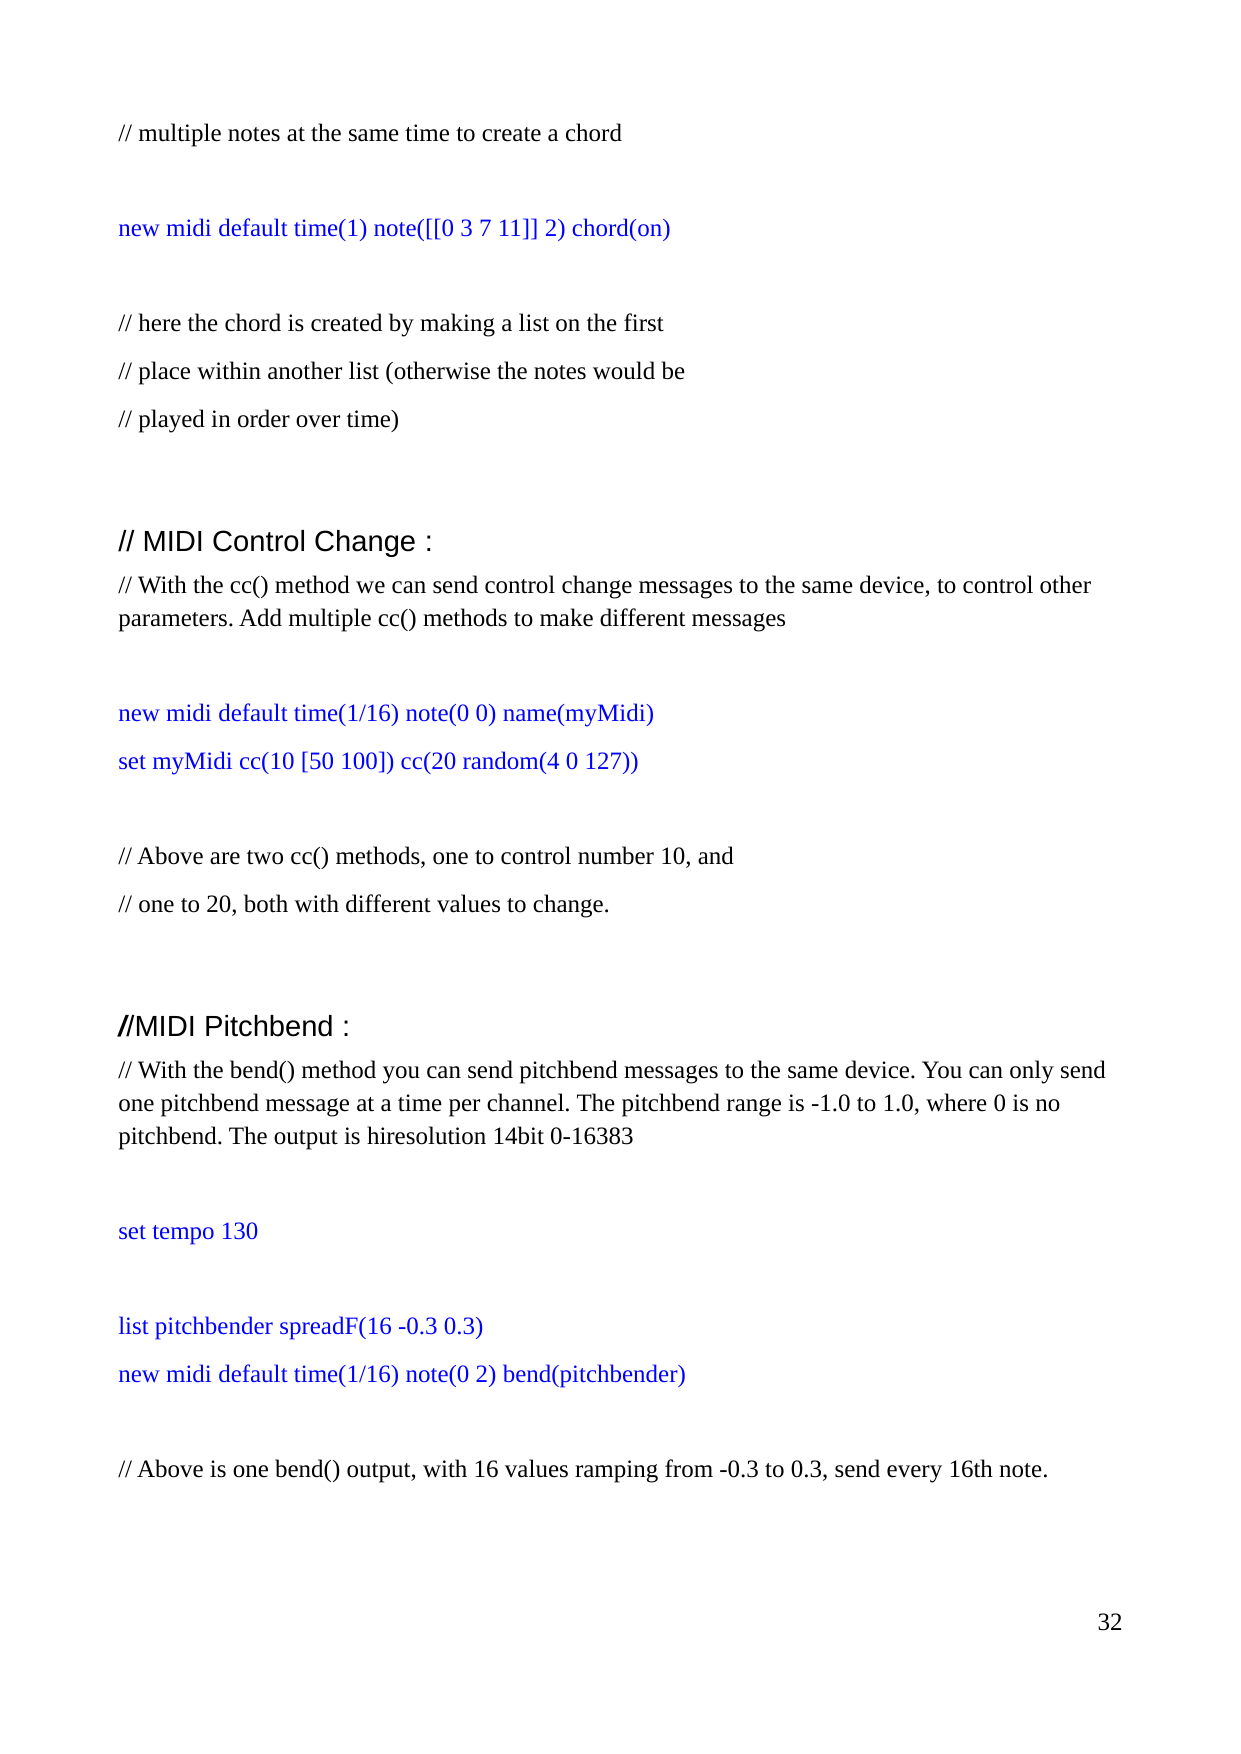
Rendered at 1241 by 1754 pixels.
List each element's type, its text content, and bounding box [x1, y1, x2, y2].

text // played in order over time) [118, 404, 1122, 432]
text // place within another list (otherwise the notes would be [118, 356, 1122, 385]
text // here the chord is created by making a list on the first [118, 308, 1122, 337]
text // With the cc() method we can send control change messages to the same device, to control other parameters. Add multiple cc() methods to make different messages [118, 570, 1122, 632]
text // multiple notes at the same time to create a chord [118, 118, 1122, 147]
text set myMidi cc(10 [50 100]) cc(20 random(4 0 127)) [118, 746, 1122, 774]
text // one to 20, both with different values to change. [118, 889, 1122, 917]
text set tempo 130 [118, 1216, 1122, 1245]
text new midi default time(1/16) note(0 2) bend(pitchbender) [118, 1359, 1122, 1388]
subtitle //MIDI Pitchbend : [118, 1009, 1122, 1042]
text // Above is one bend() output, with 16 values ramping from -0.3 to 0.3, send every 16th note. [118, 1454, 1122, 1483]
text new midi default time(1/16) note(0 0) name(myMidi) [118, 698, 1122, 727]
subtitle // MIDI Control Change : [118, 524, 1122, 557]
text // With the bend() method you can send pitchbend messages to the same device. You can only send one pitchbend message at a time per channel. The pitchbend range is -1.0 to 1.0, where 0 is no pitchbend. The output is hiresolution 14bit 0-16383 [118, 1055, 1122, 1150]
text // Above are two cc() methods, one to control number 10, and [118, 841, 1122, 870]
text list pitchbender spreadF(16 -0.3 0.3) [118, 1311, 1122, 1340]
text new midi default time(1) note([[0 3 7 11]] 2) chord(on) [118, 213, 1122, 242]
